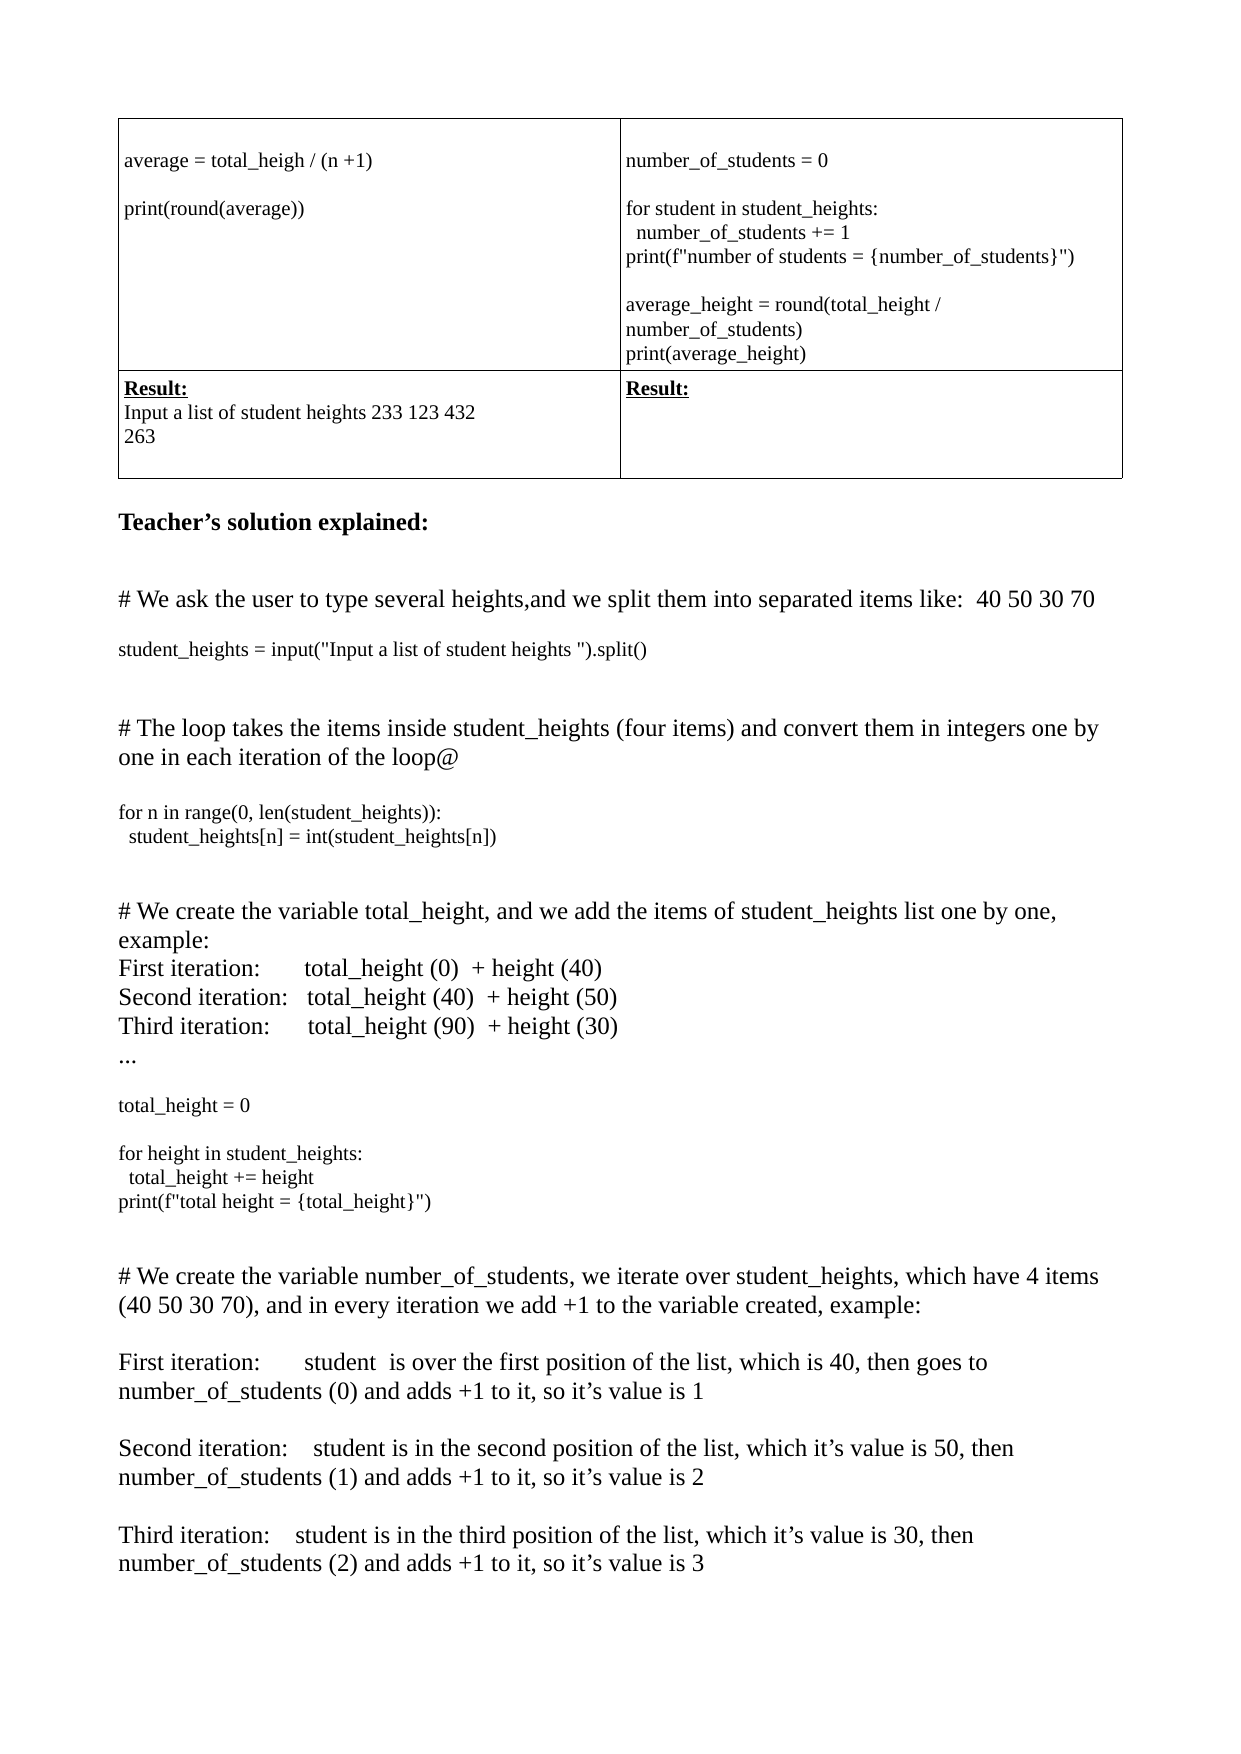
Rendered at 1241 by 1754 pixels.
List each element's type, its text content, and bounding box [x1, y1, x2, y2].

table_cell Result: [621, 371, 1122, 478]
text ... [118, 1040, 1122, 1068]
text First iteration: student is over the first position of the list, which is 40, then goes to number_of_students (0) and adds +1 to it, so it’s value is 1 [118, 1347, 1122, 1405]
text # We ask the user to type several heights,and we split them into separated items like: 40 50 30 70 [118, 584, 1122, 613]
text Second iteration: student is in the second position of the list, which it’s value is 50, then number_of_students (1) and adds +1 to it, so it’s value is 2 [118, 1433, 1122, 1491]
text # We create the variable total_height, and we add the items of student_heights list one by one, example: [118, 896, 1122, 953]
text First iteration: total_height (0) + height (40) [118, 953, 1122, 982]
text print(f"total height = {total_height}") [118, 1189, 1122, 1213]
text Second iteration: total_height (40) + height (50) [118, 982, 1122, 1011]
text # The loop takes the items inside student_heights (four items) and convert them in integers one by one in each iteration of the loop@ [118, 713, 1122, 771]
text student_heights = input("Input a list of student heights ").split() [118, 637, 1122, 661]
text for n in range(0, len(student_heights)): [118, 800, 1122, 824]
table_header number_of_students = 0 for student in student_heights: number_of_students += 1 print(f"number of students = {number_of_students}") average_height = round(total_height / number_of_students) print(average_height) [621, 119, 1122, 370]
text total_height += height [118, 1165, 1122, 1189]
text student_heights[n] = int(student_heights[n]) [118, 824, 1122, 848]
text for height in student_heights: [118, 1141, 1122, 1165]
text Third iteration: student is in the third position of the list, which it’s value is 30, then number_of_students (2) and adds +1 to it, so it’s value is 3 [118, 1520, 1122, 1577]
text total_height = 0 [118, 1093, 1122, 1117]
text Teacher’s solution explained: [118, 507, 1122, 536]
text # We create the variable number_of_students, we iterate over student_heights, which have 4 items (40 50 30 70), and in every iteration we add +1 to the variable created, example: [118, 1261, 1122, 1318]
text Third iteration: total_height (90) + height (30) [118, 1011, 1122, 1040]
table_header average = total_heigh / (n +1) print(round(average)) [119, 119, 620, 370]
table_cell Result: Input a list of student heights 233 123 432 263 [119, 371, 620, 478]
